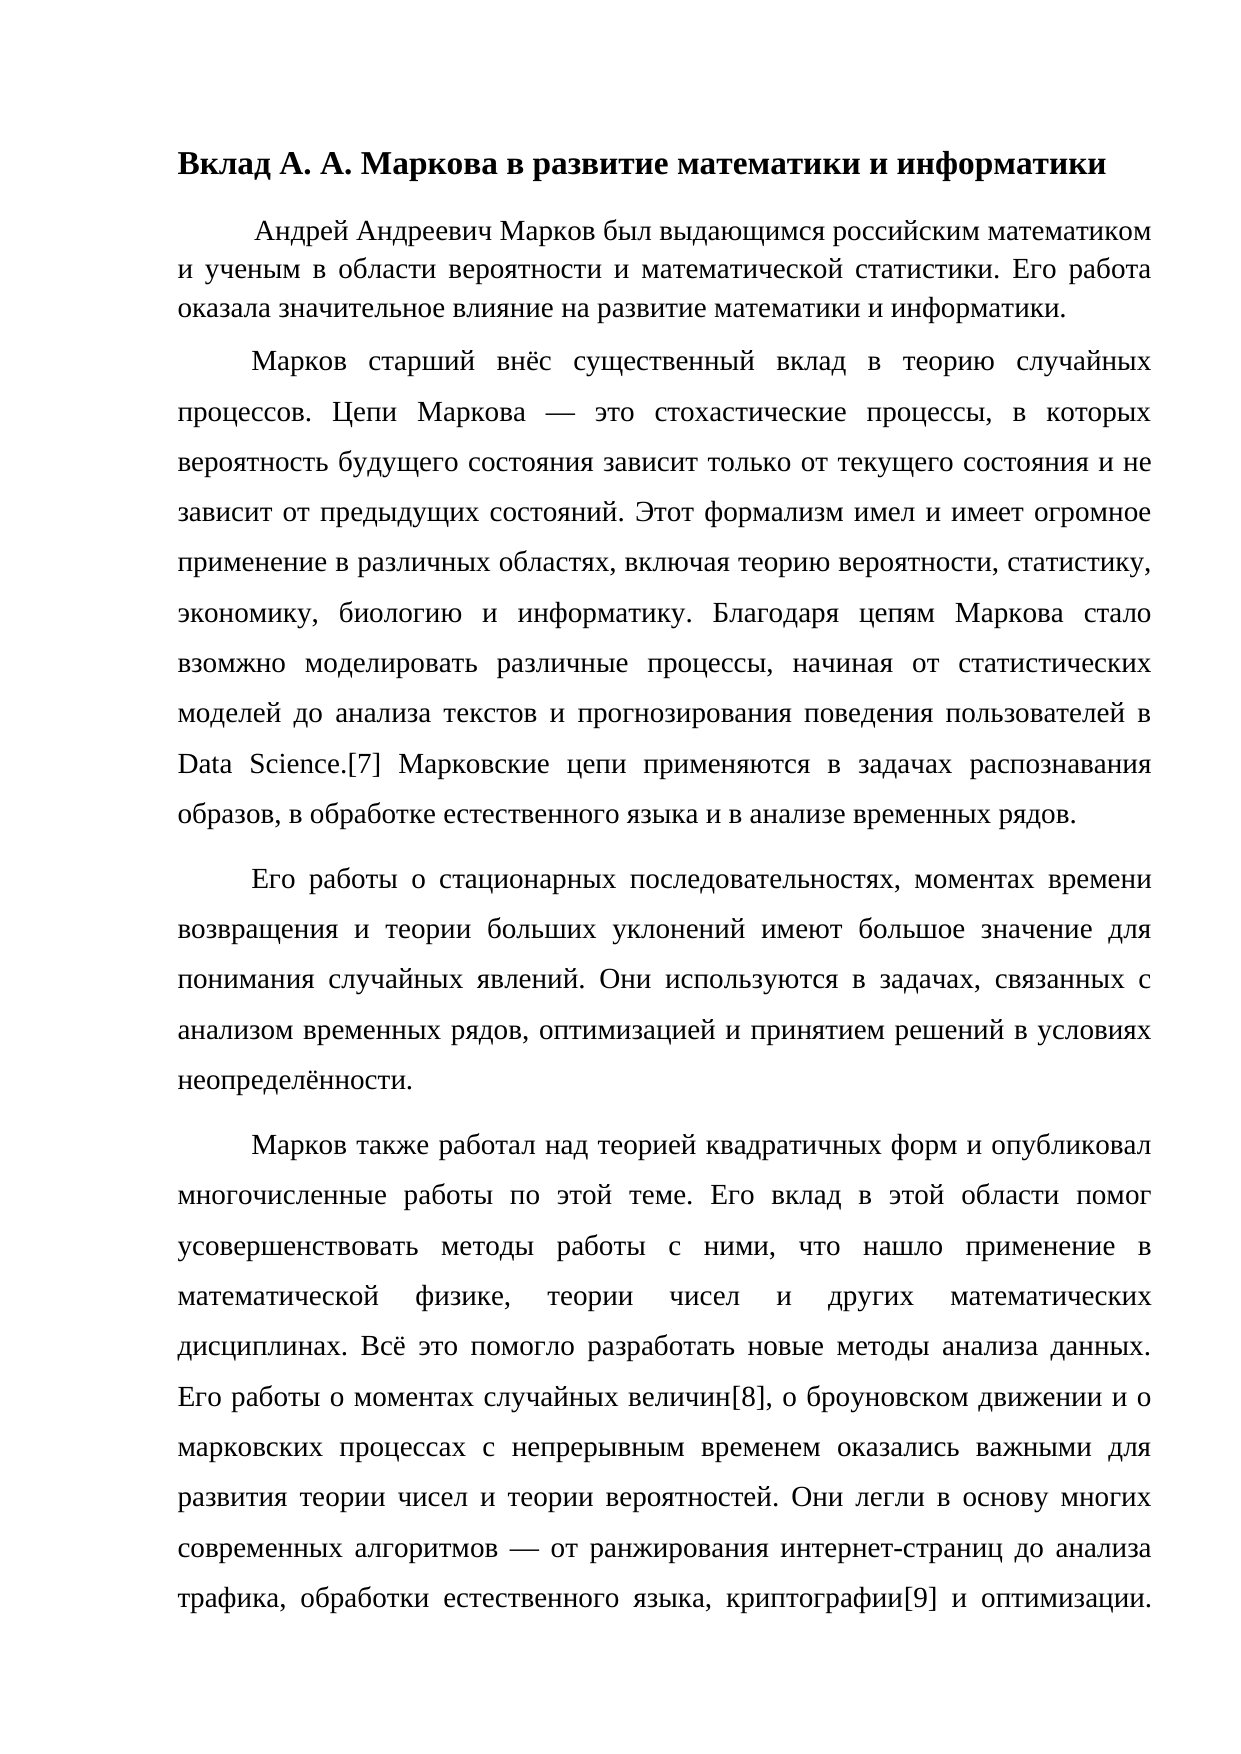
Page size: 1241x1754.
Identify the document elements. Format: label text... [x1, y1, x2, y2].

text Андрей Андреевич Марков был выдающимся российским математиком и ученым в области вероятности и математической статистики. Его работа оказала значительное влияние на развитие математики и информатики. [177, 213, 1152, 324]
text Его работы о стационарных последовательностях, моментах времени возвращения и теории больших уклонений имеют большое значение для понимания случайных явлений. Они используются в задачах, связанных с анализом временных рядов, оптимизацией и принятием решений в условиях неопределённости. [177, 861, 1152, 1096]
text Марков старший внёс существенный вклад в теорию случайных процессов. Цепи Маркова — это стохастические процессы, в которых вероятность будущего состояния зависит только от текущего состояния и не зависит от предыдущих состояний. Этот формализм имел и имеет огромное применение в различных областях, включая теорию вероятности, статистику, экономику, биологию и информатику. Благодаря цепям Маркова стало взомжно моделировать различные процессы, начиная от статистических моделей до анализа текстов и прогнозирования поведения пользователей в Data Science.[7] Марковские цепи применяются в задачах распознавания образов, в обработке естественного языка и в анализе временных рядов. [177, 343, 1152, 830]
text Марков также работал над теорией квадратичных форм и опубликовал многочисленные работы по этой теме. Его вклад в этой области помог усовершенствовать методы работы с ними, что нашло применение в математической физике, теории чисел и других математических дисциплинах. Всё это помогло разработать новые методы анализа данных. Его работы о моментах случайных величин[8], о броуновском движении и о марковских процессах с непрерывным временем оказались важными для развития теории чисел и теории вероятностей. Они легли в основу многих современных алгоритмов — от ранжирования интернет-страниц до анализа трафика, обработки естественного языка, криптографии[9] и оптимизации. [177, 1127, 1152, 1613]
subtitle Вклад А. А. Маркова в развитие математики и информатики [177, 143, 1152, 181]
